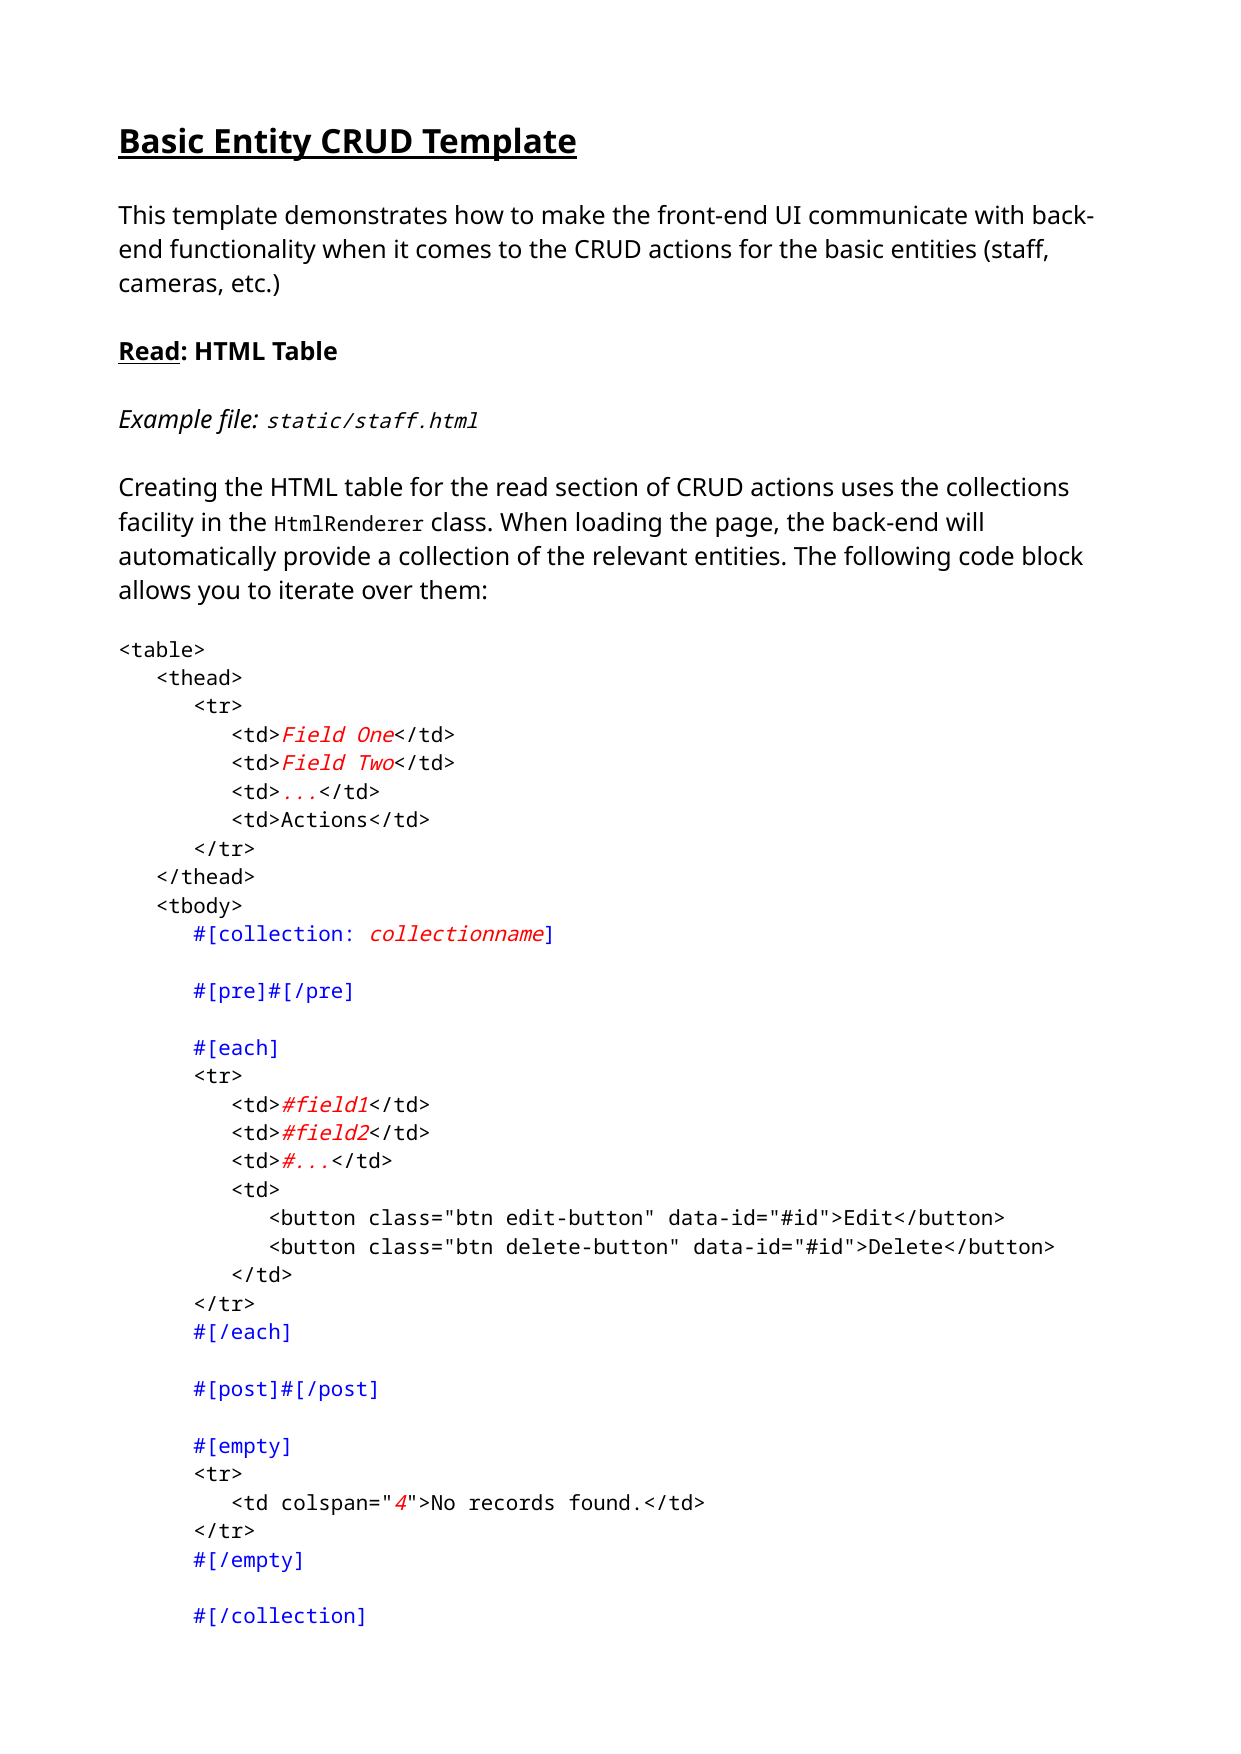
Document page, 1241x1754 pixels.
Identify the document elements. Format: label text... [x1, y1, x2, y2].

text Read: HTML Table [118, 334, 1122, 368]
text <tr> [118, 692, 1122, 720]
text </td> [118, 1260, 1122, 1289]
text #[each] [118, 1033, 1122, 1061]
text </tr> [118, 1289, 1122, 1317]
text #[/each] [118, 1317, 1122, 1346]
text <tr> [118, 1061, 1122, 1090]
text This template demonstrates how to make the front-end UI communicate with back-end functionality when it comes to the CRUD actions for the basic entities (staff, cameras, etc.) [118, 198, 1122, 300]
text Basic Entity CRUD Template [118, 118, 1122, 163]
text #[/collection] [118, 1602, 1122, 1630]
text #[empty] [118, 1431, 1122, 1459]
text <td> [118, 1175, 1122, 1203]
text <thead> [118, 663, 1122, 692]
text #[/empty] [118, 1545, 1122, 1573]
text </tr> [118, 1516, 1122, 1545]
text <table> [118, 635, 1122, 663]
text #[post]#[/post] [118, 1374, 1122, 1403]
text <button class="btn edit-button" data-id="#id">Edit</button> [118, 1203, 1122, 1232]
text <td>Field Two</td> [118, 748, 1122, 777]
text <tr> [118, 1459, 1122, 1488]
text Creating the HTML table for the read section of CRUD actions uses the collections facility in the HtmlRenderer class. When loading the page, the back-end will automatically provide a collection of the relevant entities. The following code block allows you to iterate over them: [118, 470, 1122, 606]
text <button class="btn delete-button" data-id="#id">Delete</button> [118, 1232, 1122, 1260]
text #[collection: collectionname] [118, 919, 1122, 948]
text <td>#field1</td> [118, 1090, 1122, 1118]
text <td>#...</td> [118, 1147, 1122, 1175]
text <td>Actions</td> [118, 805, 1122, 834]
text </thead> [118, 862, 1122, 891]
text <tbody> [118, 891, 1122, 919]
text </tr> [118, 834, 1122, 862]
text Example file: static/staff.html [118, 402, 1122, 436]
text <td>#field2</td> [118, 1118, 1122, 1147]
text <td colspan="4">No records found.</td> [118, 1488, 1122, 1516]
text #[pre]#[/pre] [118, 976, 1122, 1004]
text <td>Field One</td> [118, 720, 1122, 748]
text <td>...</td> [118, 777, 1122, 805]
